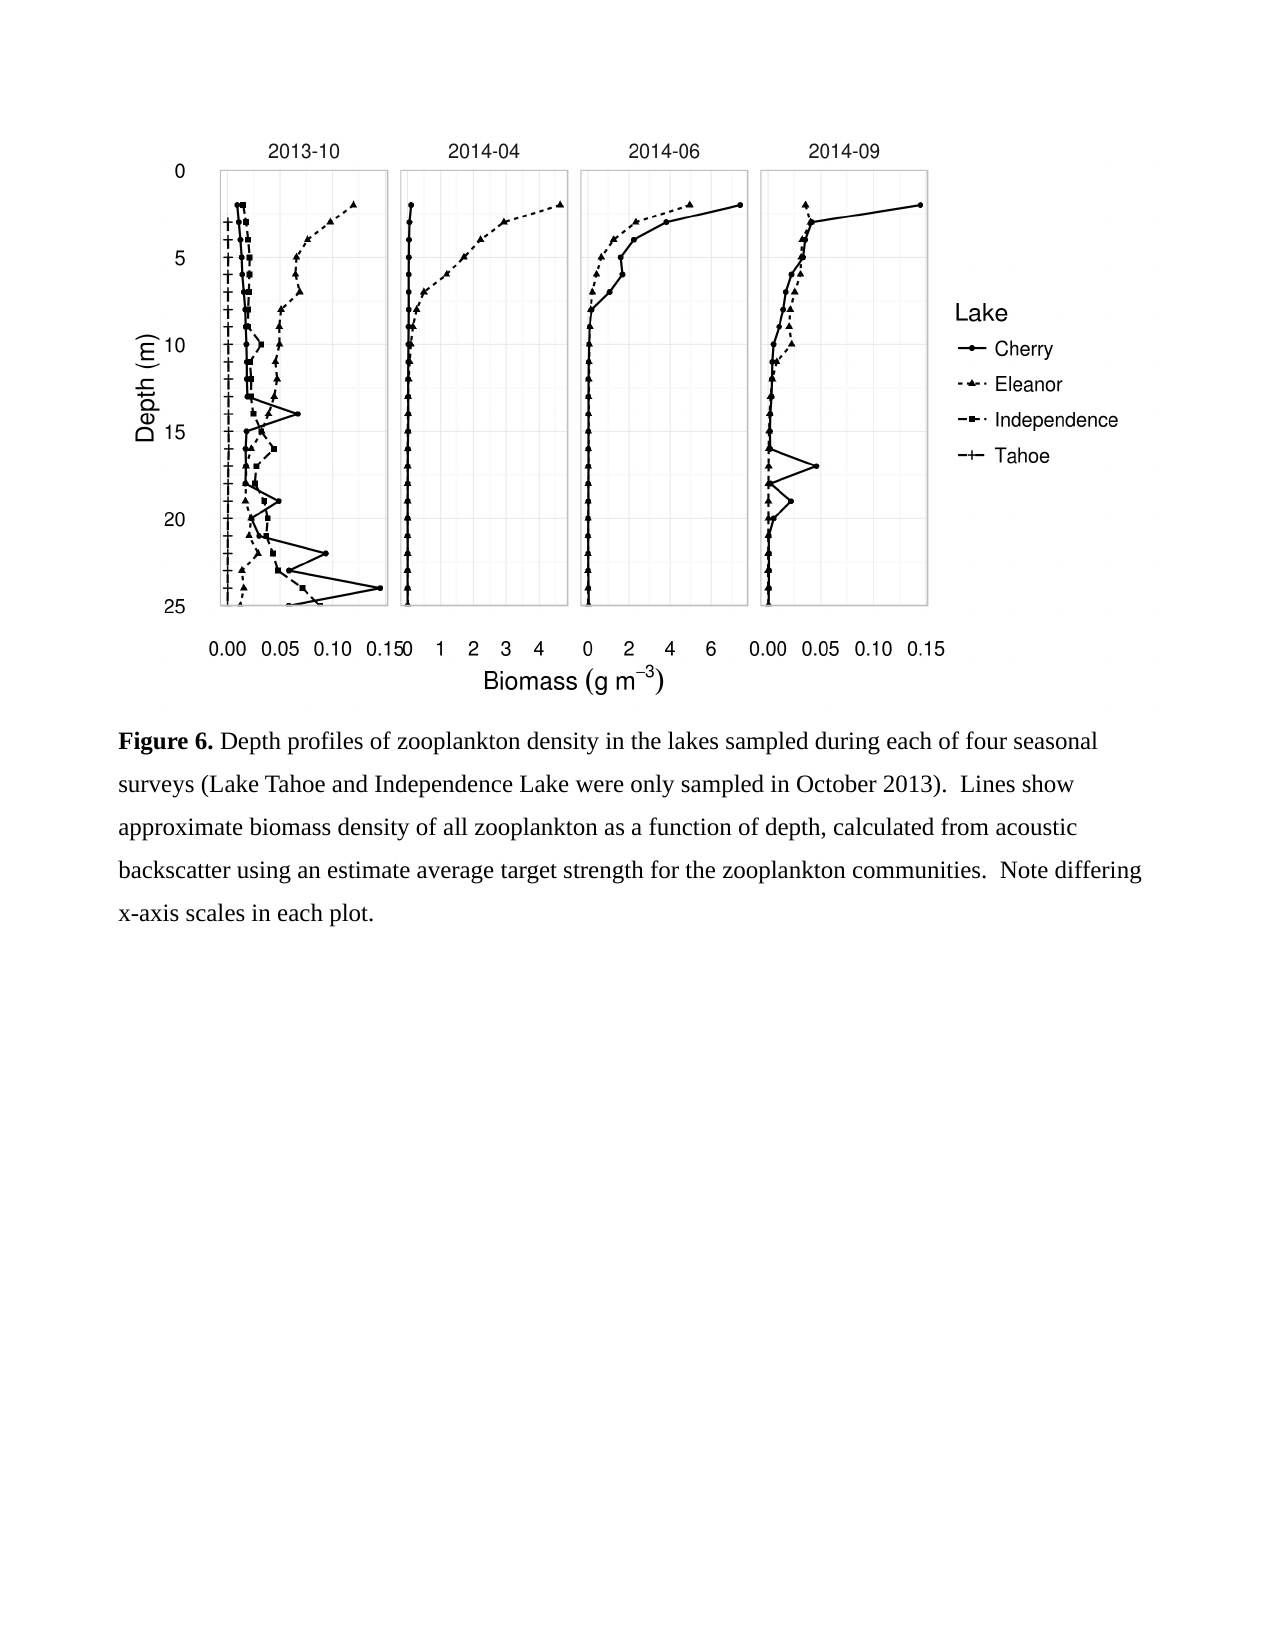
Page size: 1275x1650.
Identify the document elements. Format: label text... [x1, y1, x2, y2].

picture [118, 118, 1157, 712]
text Figure 6. Depth profiles of zooplankton density in the lakes sampled during each of four seasonal surveys (Lake Tahoe and Independence Lake were only sampled in October 2013). Lines show approximate biomass density of all zooplankton as a function of depth, calculated from acoustic backscatter using an estimate average target strength for the zooplankton communities. Note differing x-axis scales in each plot. [118, 726, 1157, 927]
